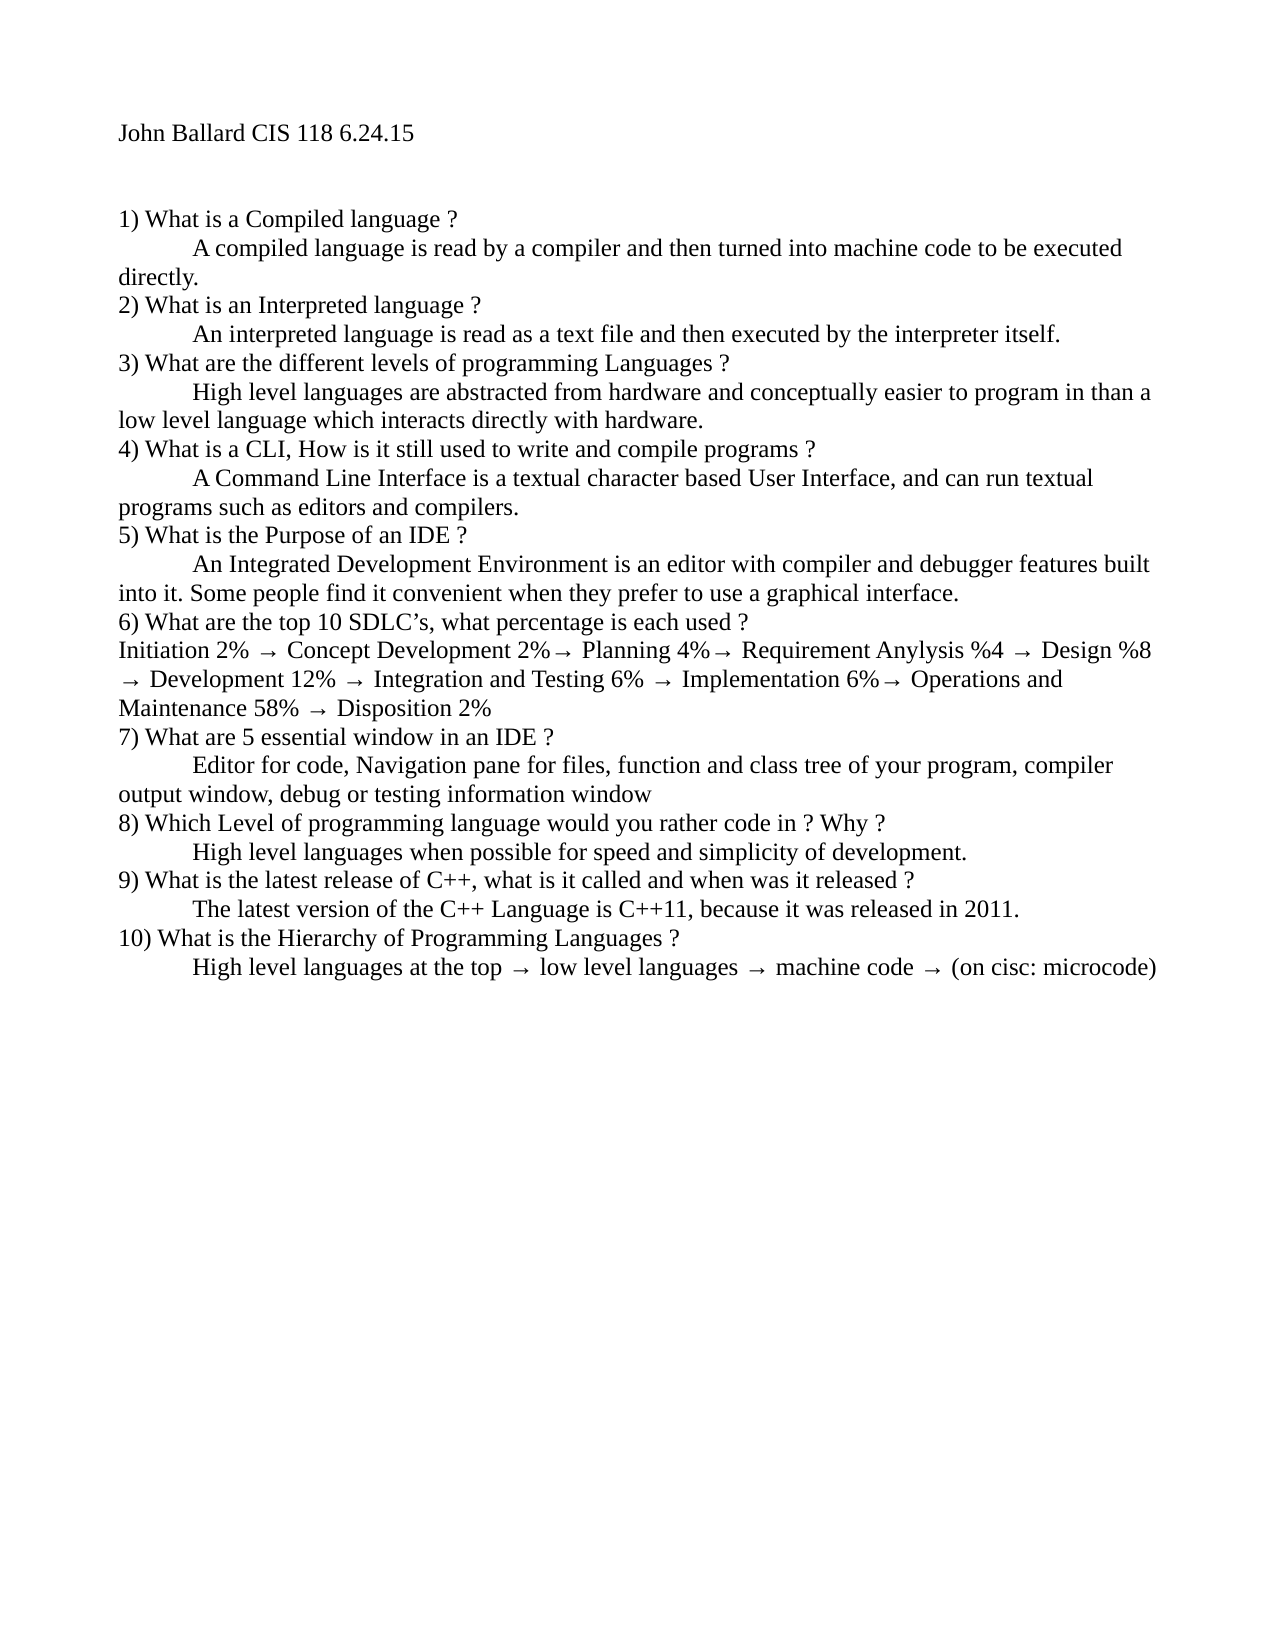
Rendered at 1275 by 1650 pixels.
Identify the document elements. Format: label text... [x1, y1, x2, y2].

text High level languages are abstracted from hardware and conceptually easier to program in than a low level language which interacts directly with hardware. [118, 377, 1157, 434]
text 4) What is a CLI, How is it still used to write and compile programs ? [118, 434, 1157, 463]
text 10) What is the Hierarchy of Programming Languages ? [118, 923, 1157, 952]
text 7) What are 5 essential window in an IDE ? [118, 722, 1157, 751]
text Editor for code, Navigation pane for files, function and class tree of your program, compiler output window, debug or testing information window [118, 751, 1157, 808]
text An interpreted language is read as a text file and then executed by the interpreter itself. [118, 319, 1157, 348]
text John Ballard CIS 118 6.24.15 [118, 118, 1157, 147]
text The latest version of the C++ Language is C++11, because it was released in 2011. [118, 894, 1157, 923]
text 1) What is a Compiled language ? [118, 204, 1157, 233]
text A Command Line Interface is a textual character based User Interface, and can run textual programs such as editors and compilers. [118, 463, 1157, 521]
text Initiation 2% → Concept Development 2%→ Planning 4%→ Requirement Anylysis %4 → Design %8 → Development 12% → Integration and Testing 6% → Implementation 6%→ Operations and Maintenance 58% → Disposition 2% [118, 636, 1157, 722]
text An Integrated Development Environment is an editor with compiler and debugger features built into it. Some people find it convenient when they prefer to use a graphical interface. [118, 549, 1157, 607]
text 8) Which Level of programming language would you rather code in ? Why ? [118, 808, 1157, 837]
text 3) What are the different levels of programming Languages ? [118, 348, 1157, 377]
text High level languages at the top → low level languages → machine code → (on cisc: microcode) [118, 952, 1157, 981]
text 2) What is an Interpreted language ? [118, 291, 1157, 319]
text 5) What is the Purpose of an IDE ? [118, 521, 1157, 549]
text 6) What are the top 10 SDLC’s, what percentage is each used ? [118, 607, 1157, 636]
text 9) What is the latest release of C++, what is it called and when was it released ? [118, 866, 1157, 894]
text A compiled language is read by a compiler and then turned into machine code to be executed directly. [118, 233, 1157, 291]
text High level languages when possible for speed and simplicity of development. [118, 837, 1157, 866]
